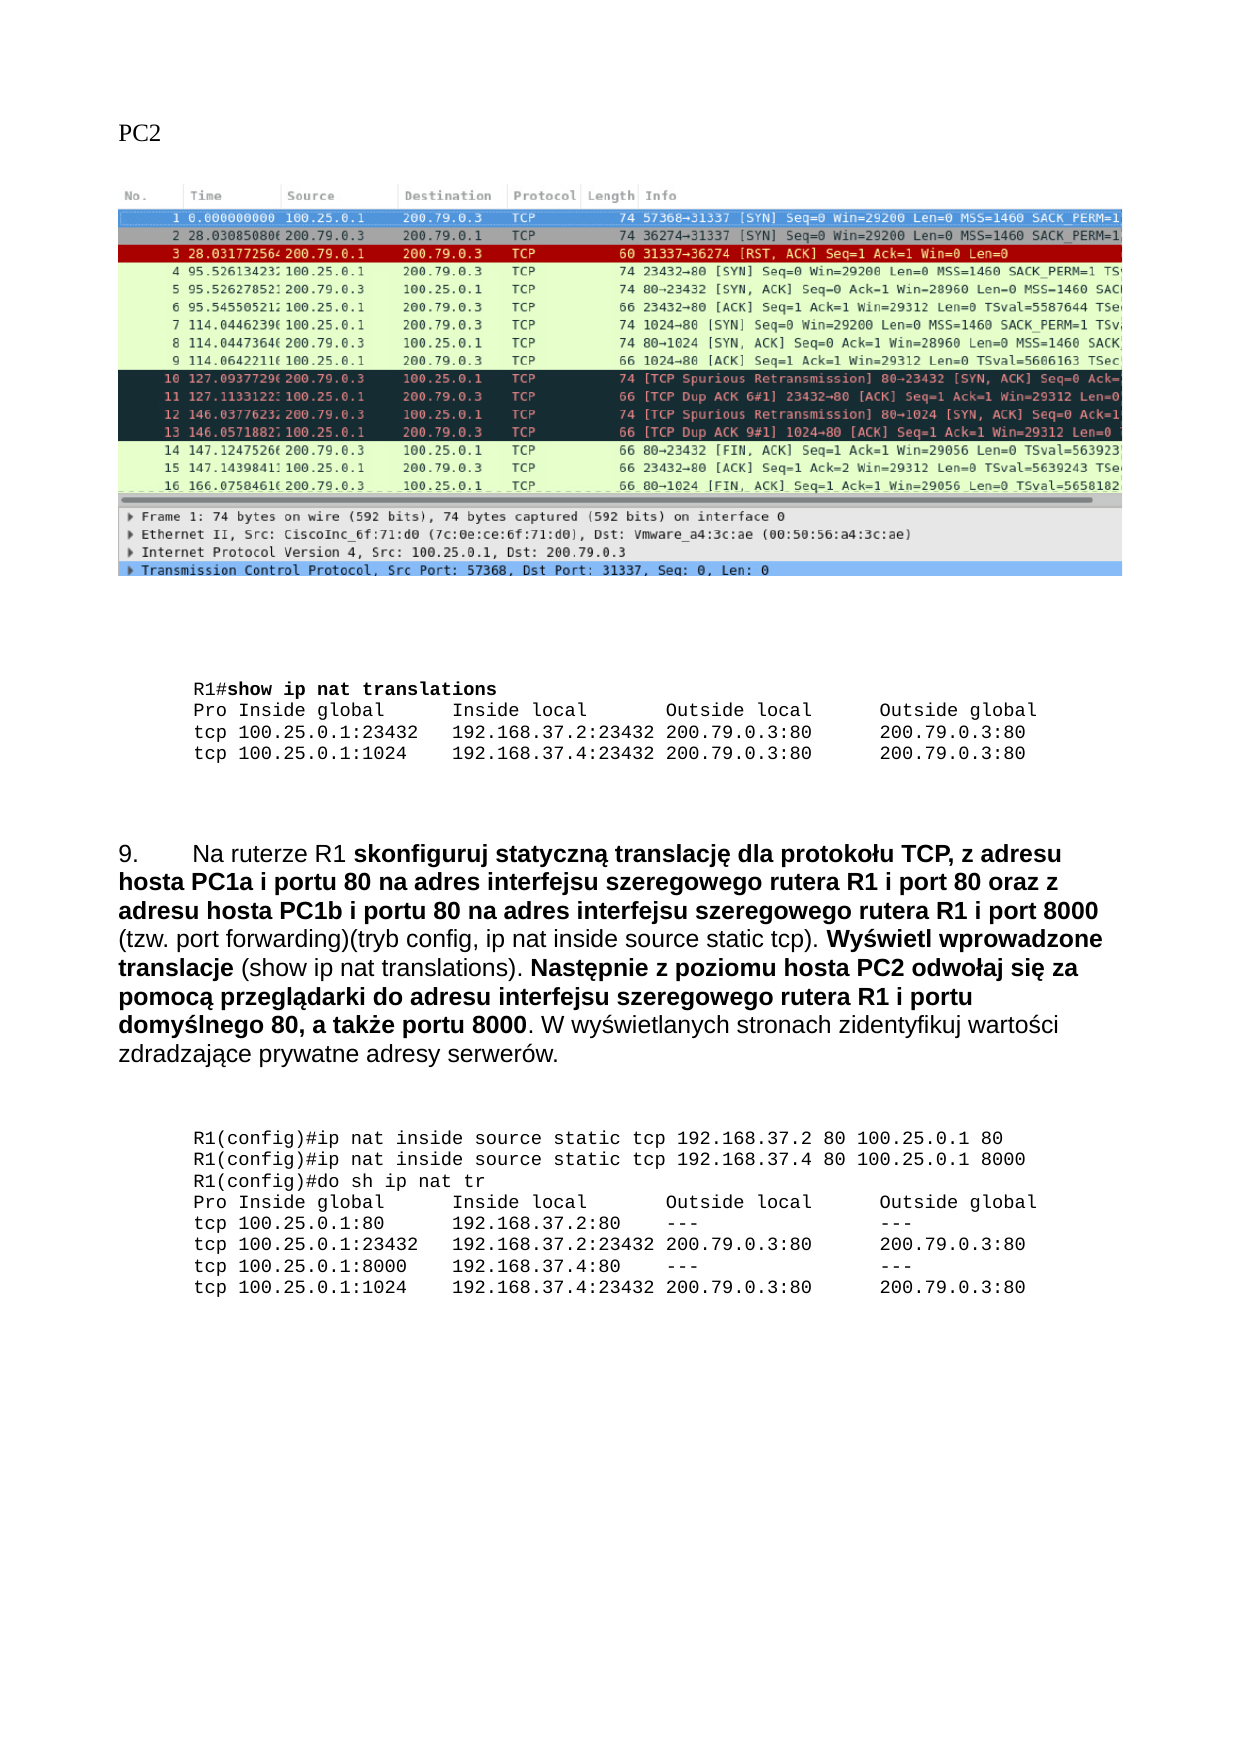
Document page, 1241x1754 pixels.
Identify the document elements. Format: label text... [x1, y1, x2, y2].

text tcp 100.25.0.1:80 192.168.37.2:80 --- --- [193, 1214, 1122, 1235]
text tcp 100.25.0.1:8000 192.168.37.4:80 --- --- [193, 1256, 1122, 1278]
text Pro Inside global Inside local Outside local Outside global [193, 1193, 1122, 1214]
text R1(config)#do sh ip nat tr [193, 1171, 1122, 1193]
text R1#show ip nat translations [193, 680, 1122, 701]
text tcp 100.25.0.1:23432 192.168.37.2:23432 200.79.0.3:80 200.79.0.3:80 [193, 722, 1122, 744]
text tcp 100.25.0.1:23432 192.168.37.2:23432 200.79.0.3:80 200.79.0.3:80 [193, 1235, 1122, 1256]
text R1(config)#ip nat inside source static tcp 192.168.37.4 80 100.25.0.1 8000 [193, 1150, 1122, 1171]
text PC2 [118, 118, 1122, 147]
text tcp 100.25.0.1:1024 192.168.37.4:23432 200.79.0.3:80 200.79.0.3:80 [193, 1278, 1122, 1299]
text Pro Inside global Inside local Outside local Outside global [193, 701, 1122, 722]
text R1(config)#ip nat inside source static tcp 192.168.37.2 80 100.25.0.1 80 [193, 1129, 1122, 1150]
subtitle Na ruterze R1 skonfiguruj statyczną translację dla protokołu TCP, z adresu hosta PC1a i portu 80 na adres interfejsu szeregowego rutera R1 i port 80 oraz z adresu hosta PC1b i portu 80 na adres interfejsu szeregowego rutera R1 i port 8000 (tzw. port forwarding)(tryb config, ip nat inside source static tcp). Wyświetl wprowadzone translacje (show ip nat translations). Następnie z poziomu hosta PC2 odwołaj się za pomocą przeglądarki do adresu interfejsu szeregowego rutera R1 i portu domyślnego 80, a także portu 8000. W wyświetlanych stronach zidentyfikuj wartości zdradzające prywatne adresy serwerów. [118, 839, 1122, 1067]
text tcp 100.25.0.1:1024 192.168.37.4:23432 200.79.0.3:80 200.79.0.3:80 [193, 744, 1122, 765]
picture [118, 184, 1123, 576]
